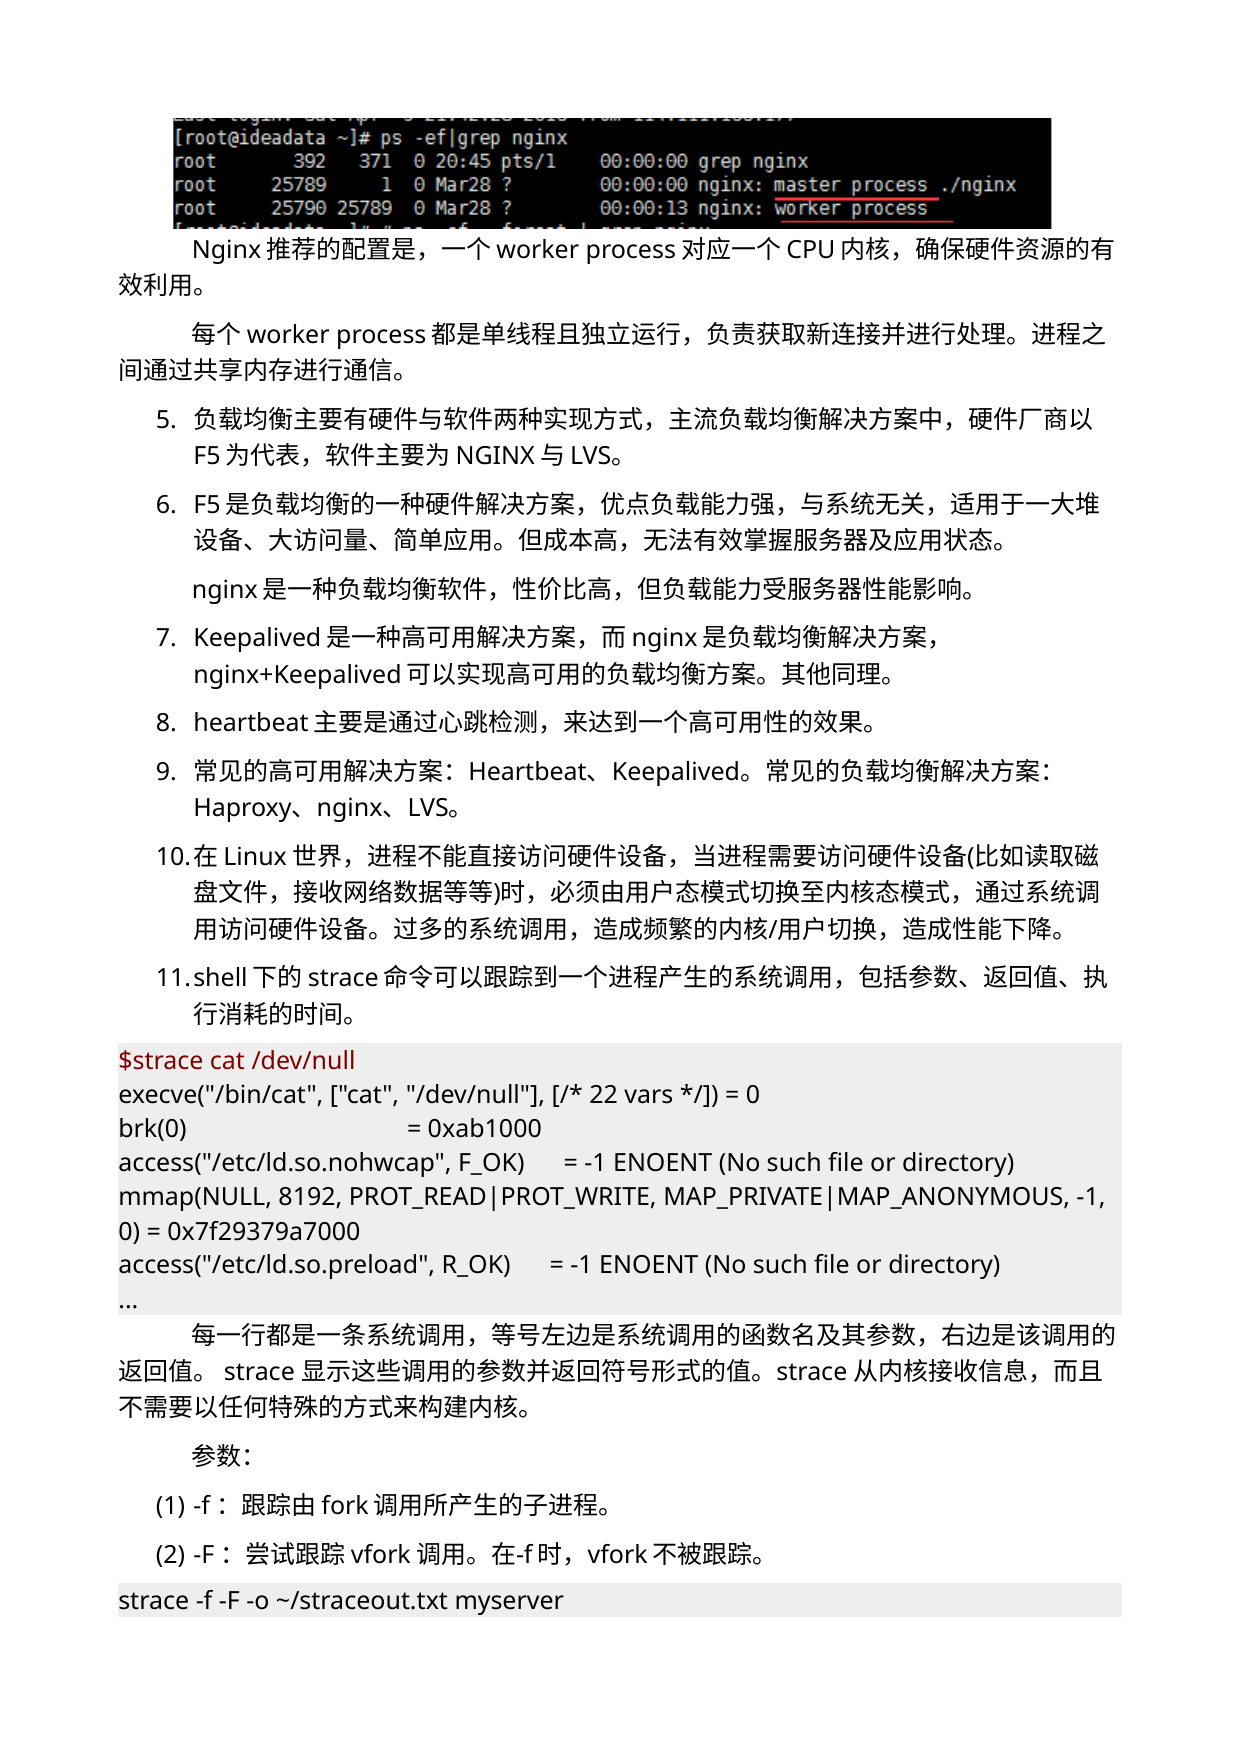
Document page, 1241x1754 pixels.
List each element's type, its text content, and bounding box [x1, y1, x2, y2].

list -f ：跟踪由fork调用所产生的子进程。 [156, 1485, 1122, 1522]
list 在Linux世界，进程不能直接访问硬件设备，当进程需要访问硬件设备(比如读取磁盘文件，接收网络数据等等)时，必须由用户态模式切换至内核态模式，通过系统调用访问硬件设备。过多的系统调用，造成频繁的内核/用户切换，造成性能下降。 [156, 837, 1122, 945]
table_header $strace cat /dev/null execve("/bin/cat", ["cat", "/dev/null"], [/* 22 vars */]) = 0 brk(0) = 0xab1000 access("/etc/ld.so.nohwcap", F_OK) = -1 ENOENT (No such file or directory) mmap(NULL, 8192, PROT_READ|PROT_WRITE, MAP_PRIVATE|MAP_ANONYMOUS, -1, 0) = 0x7f29379a7000 access("/etc/ld.so.preload", R_OK) = -1 ENOENT (No such file or directory) ... [118, 1043, 1122, 1315]
text Nginx推荐的配置是，一个worker process对应一个CPU内核，确保硬件资源的有效利用。 [118, 118, 1122, 302]
text nginx是一种负载均衡软件，性价比高，但负载能力受服务器性能影响。 [118, 569, 1122, 605]
table_header strace -f -F -o ~/straceout.txt myserver [118, 1583, 1122, 1617]
list shell下的strace命令可以跟踪到一个进程产生的系统调用，包括参数、返回值、执行消耗的时间。 [156, 958, 1122, 1030]
list -F ：尝试跟踪vfork调用。在-f时，vfork不被跟踪。 [156, 1534, 1122, 1570]
list 负载均衡主要有硬件与软件两种实现方式，主流负载均衡解决方案中，硬件厂商以F5为代表，软件主要为NGINX与LVS。 [156, 399, 1122, 472]
list heartbeat主要是通过心跳检测，来达到一个高可用性的效果。 [156, 703, 1122, 739]
list 常见的高可用解决方案：Heartbeat、Keepalived。常见的负载均衡解决方案：Haproxy、nginx、LVS。 [156, 752, 1122, 824]
list F5是负载均衡的一种硬件解决方案，优点负载能力强，与系统无关，适用于一大堆设备、大访问量、简单应用。但成本高，无法有效掌握服务器及应用状态。 [156, 484, 1122, 557]
text 参数： [118, 1437, 1122, 1473]
text 每一行都是一条系统调用，等号左边是系统调用的函数名及其参数，右边是该调用的返回值。 strace 显示这些调用的参数并返回符号形式的值。strace 从内核接收信息，而且不需要以任何特殊的方式来构建内核。 [118, 1315, 1122, 1424]
picture [173, 118, 1052, 229]
list Keepalived是一种高可用解决方案，而nginx是负载均衡解决方案，nginx+Keepalived可以实现高可用的负载均衡方案。其他同理。 [156, 618, 1122, 690]
text 每个worker process都是单线程且独立运行，负责获取新连接并进行处理。进程之间通过共享内存进行通信。 [118, 314, 1122, 387]
